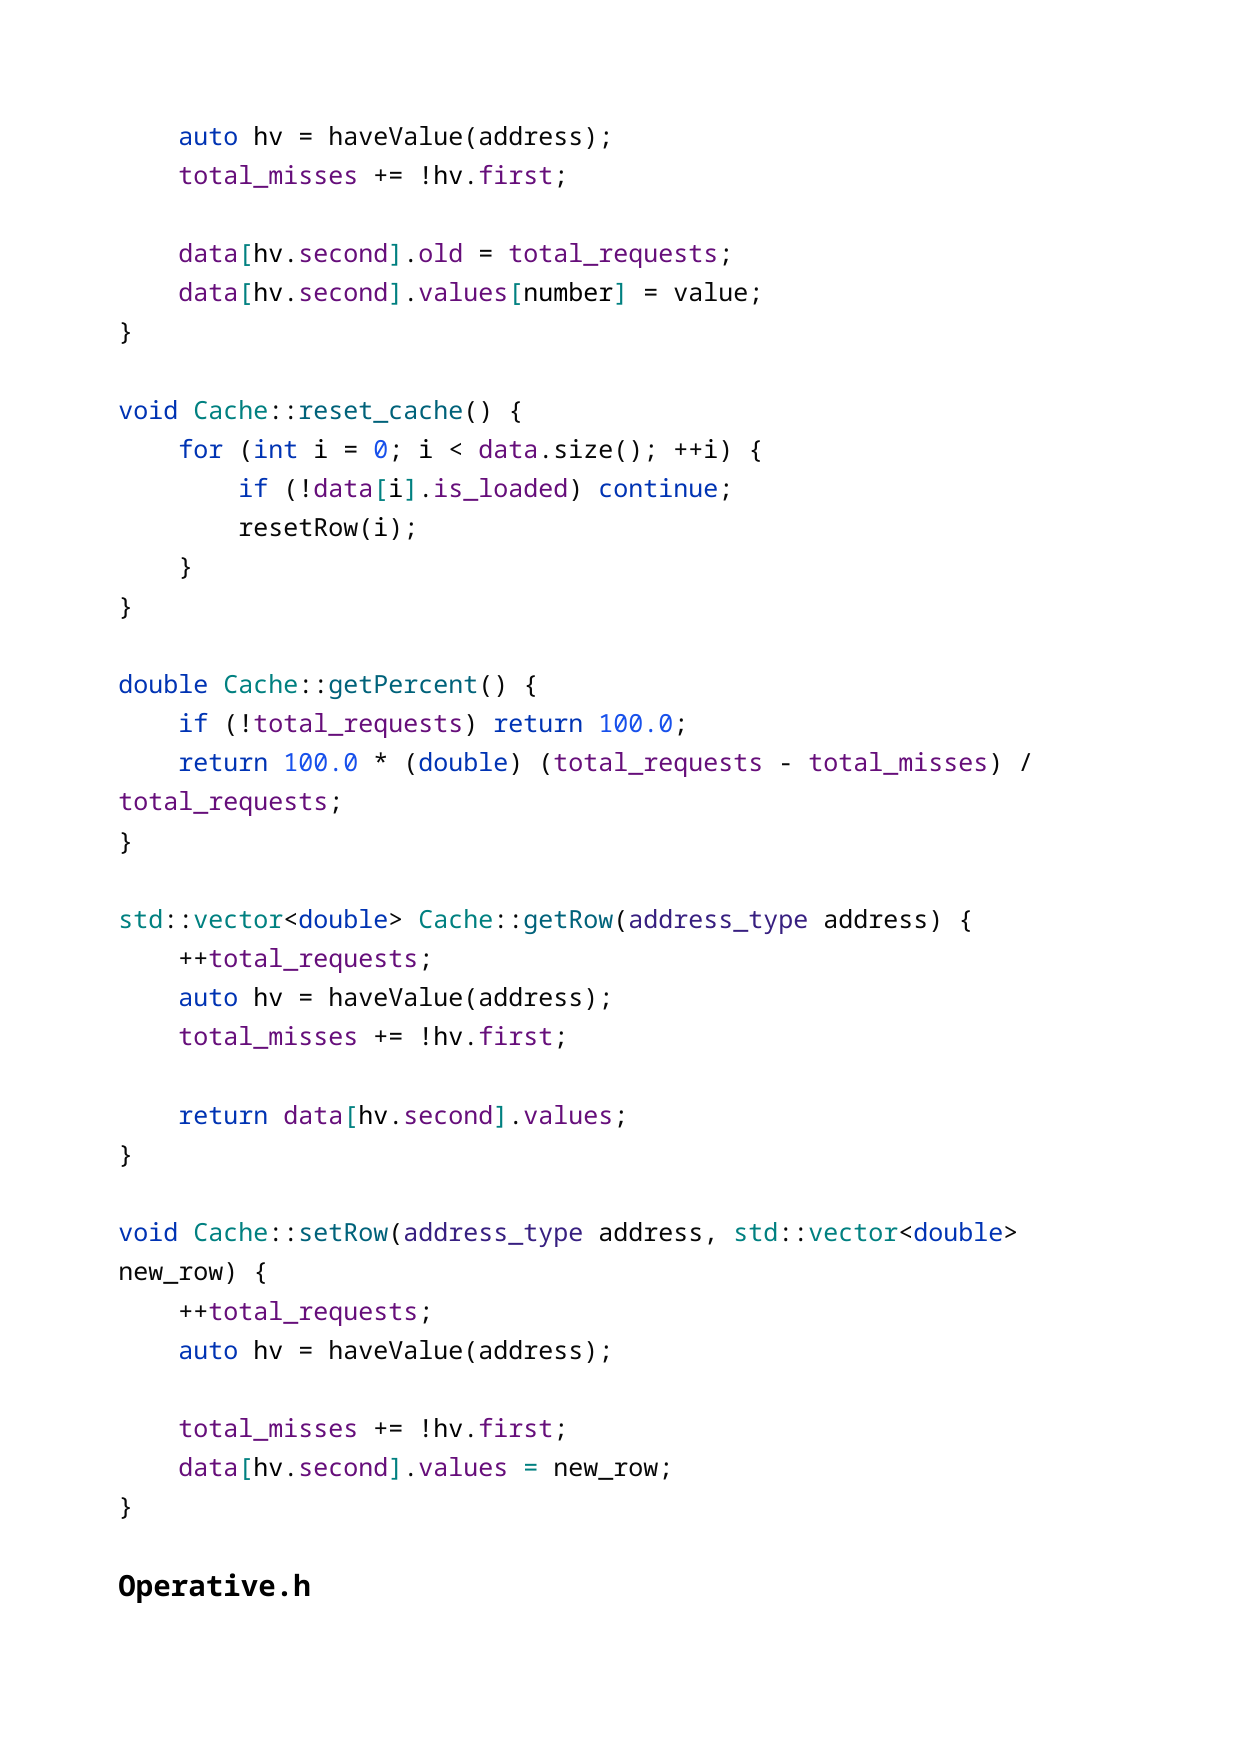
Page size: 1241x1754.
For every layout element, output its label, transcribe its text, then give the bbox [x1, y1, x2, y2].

text auto hv = haveValue(address); total_misses += !hv.first; data[hv.second].old = total_requests; data[hv.second].values[number] = value; } void Cache::reset_cache() { for (int i = 0; i < data.size(); ++i) { if (!data[i].is_loaded) continue; resetRow(i); } } double Cache::getPercent() { if (!total_requests) return 100.0; return 100.0 * (double) (total_requests - total_misses) / total_requests; } std::vector<double> Cache::getRow(address_type address) { ++total_requests; auto hv = haveValue(address); total_misses += !hv.first; return data[hv.second].values; } void Cache::setRow(address_type address, std::vector<double> new_row) { ++total_requests; auto hv = haveValue(address); total_misses += !hv.first; data[hv.second].values = new_row; } Operative.h [118, 118, 1122, 1604]
